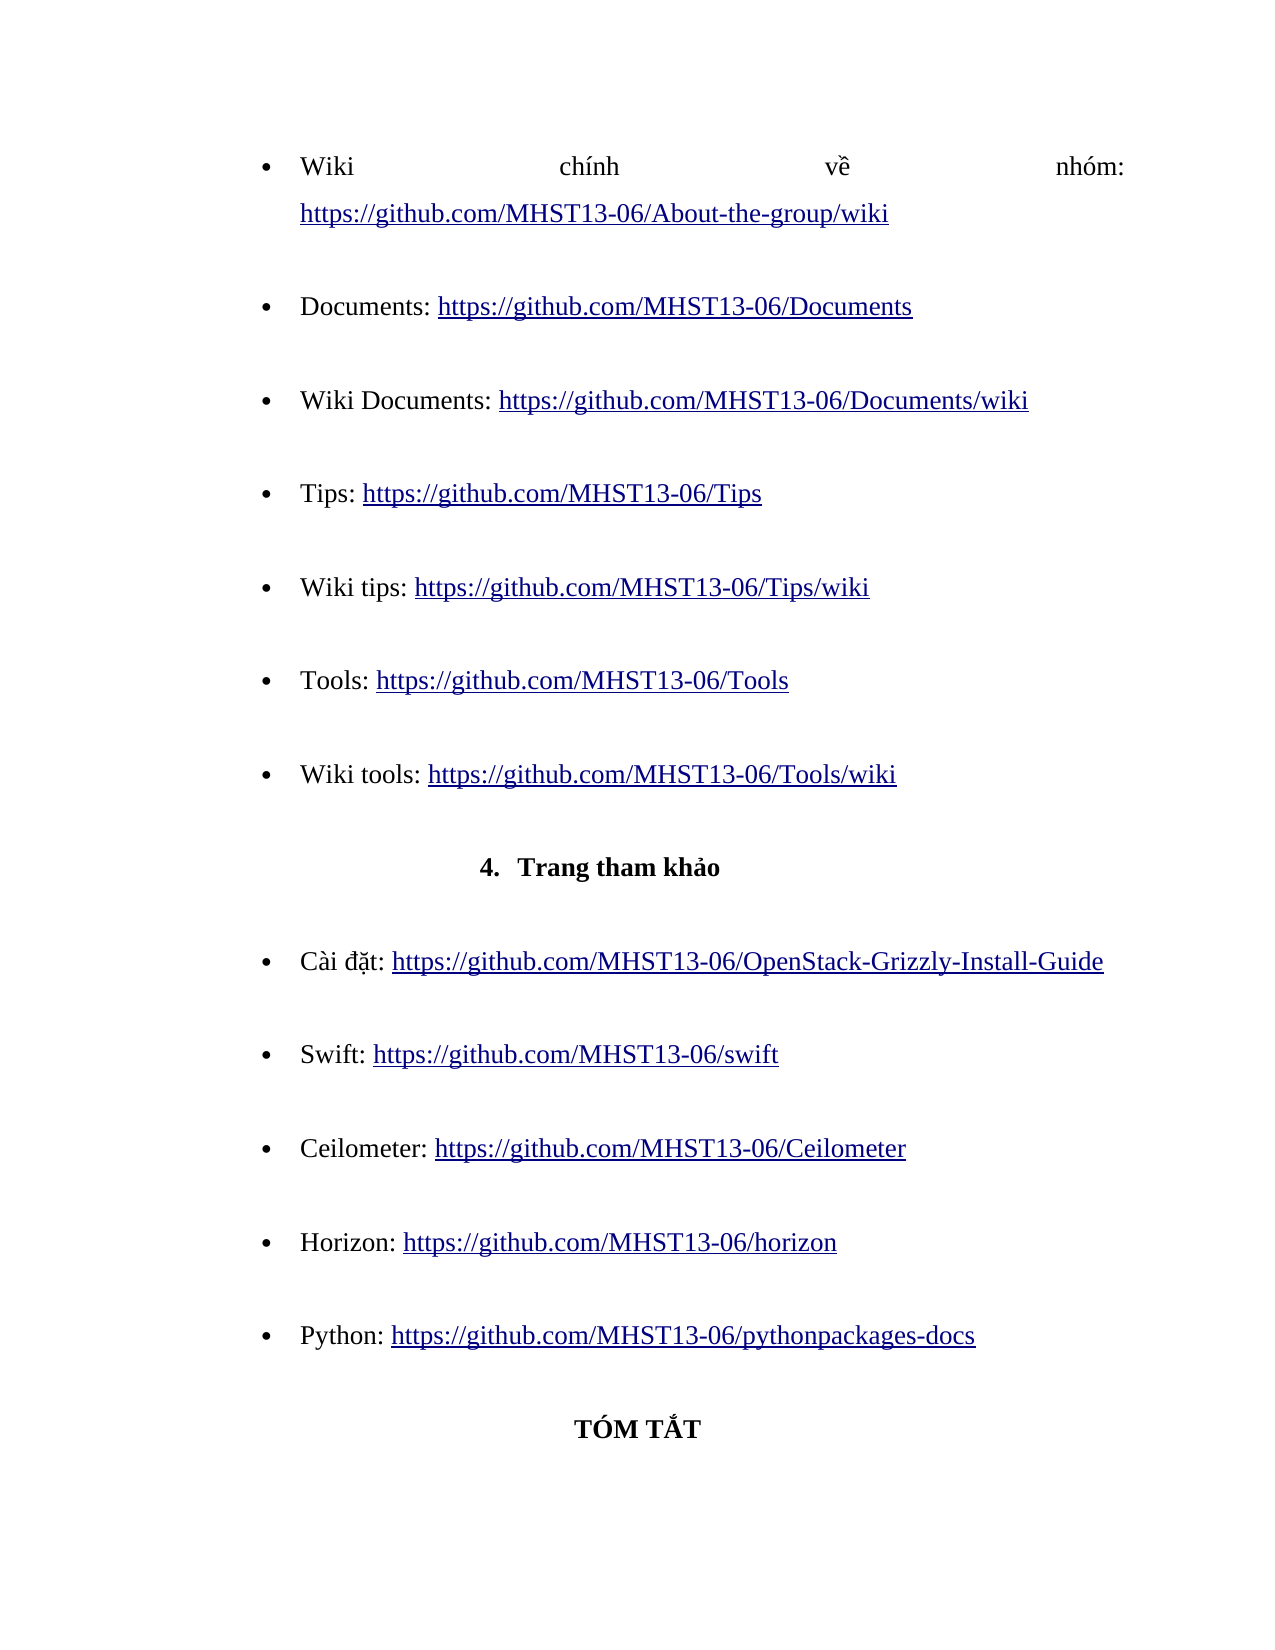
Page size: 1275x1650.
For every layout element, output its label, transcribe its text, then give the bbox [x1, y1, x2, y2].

list Wiki Documents: https://github.com/MHST13-06/Documents/wiki [262, 384, 1125, 415]
list Wiki chính về nhóm: https://github.com/MHST13-06/About-the-group/wiki [262, 150, 1125, 228]
list Cài đặt: https://github.com/MHST13-06/OpenStack-Grizzly-Install-Guide [262, 945, 1125, 976]
text TÓM TẮT [150, 1413, 1125, 1444]
list Trang tham khảo [479, 851, 1125, 883]
list Swift: https://github.com/MHST13-06/swift [262, 1038, 1125, 1070]
list Wiki tools: https://github.com/MHST13-06/Tools/wiki [262, 758, 1125, 789]
list Documents: https://github.com/MHST13-06/Documents [262, 290, 1125, 321]
list Tips: https://github.com/MHST13-06/Tips [262, 477, 1125, 508]
list Horizon: https://github.com/MHST13-06/horizon [262, 1226, 1125, 1257]
list Tools: https://github.com/MHST13-06/Tools [262, 664, 1125, 696]
list Python: https://github.com/MHST13-06/pythonpackages-docs [262, 1319, 1125, 1350]
list Wiki tips: https://github.com/MHST13-06/Tips/wiki [262, 571, 1125, 602]
list Ceilometer: https://github.com/MHST13-06/Ceilometer [262, 1132, 1125, 1163]
